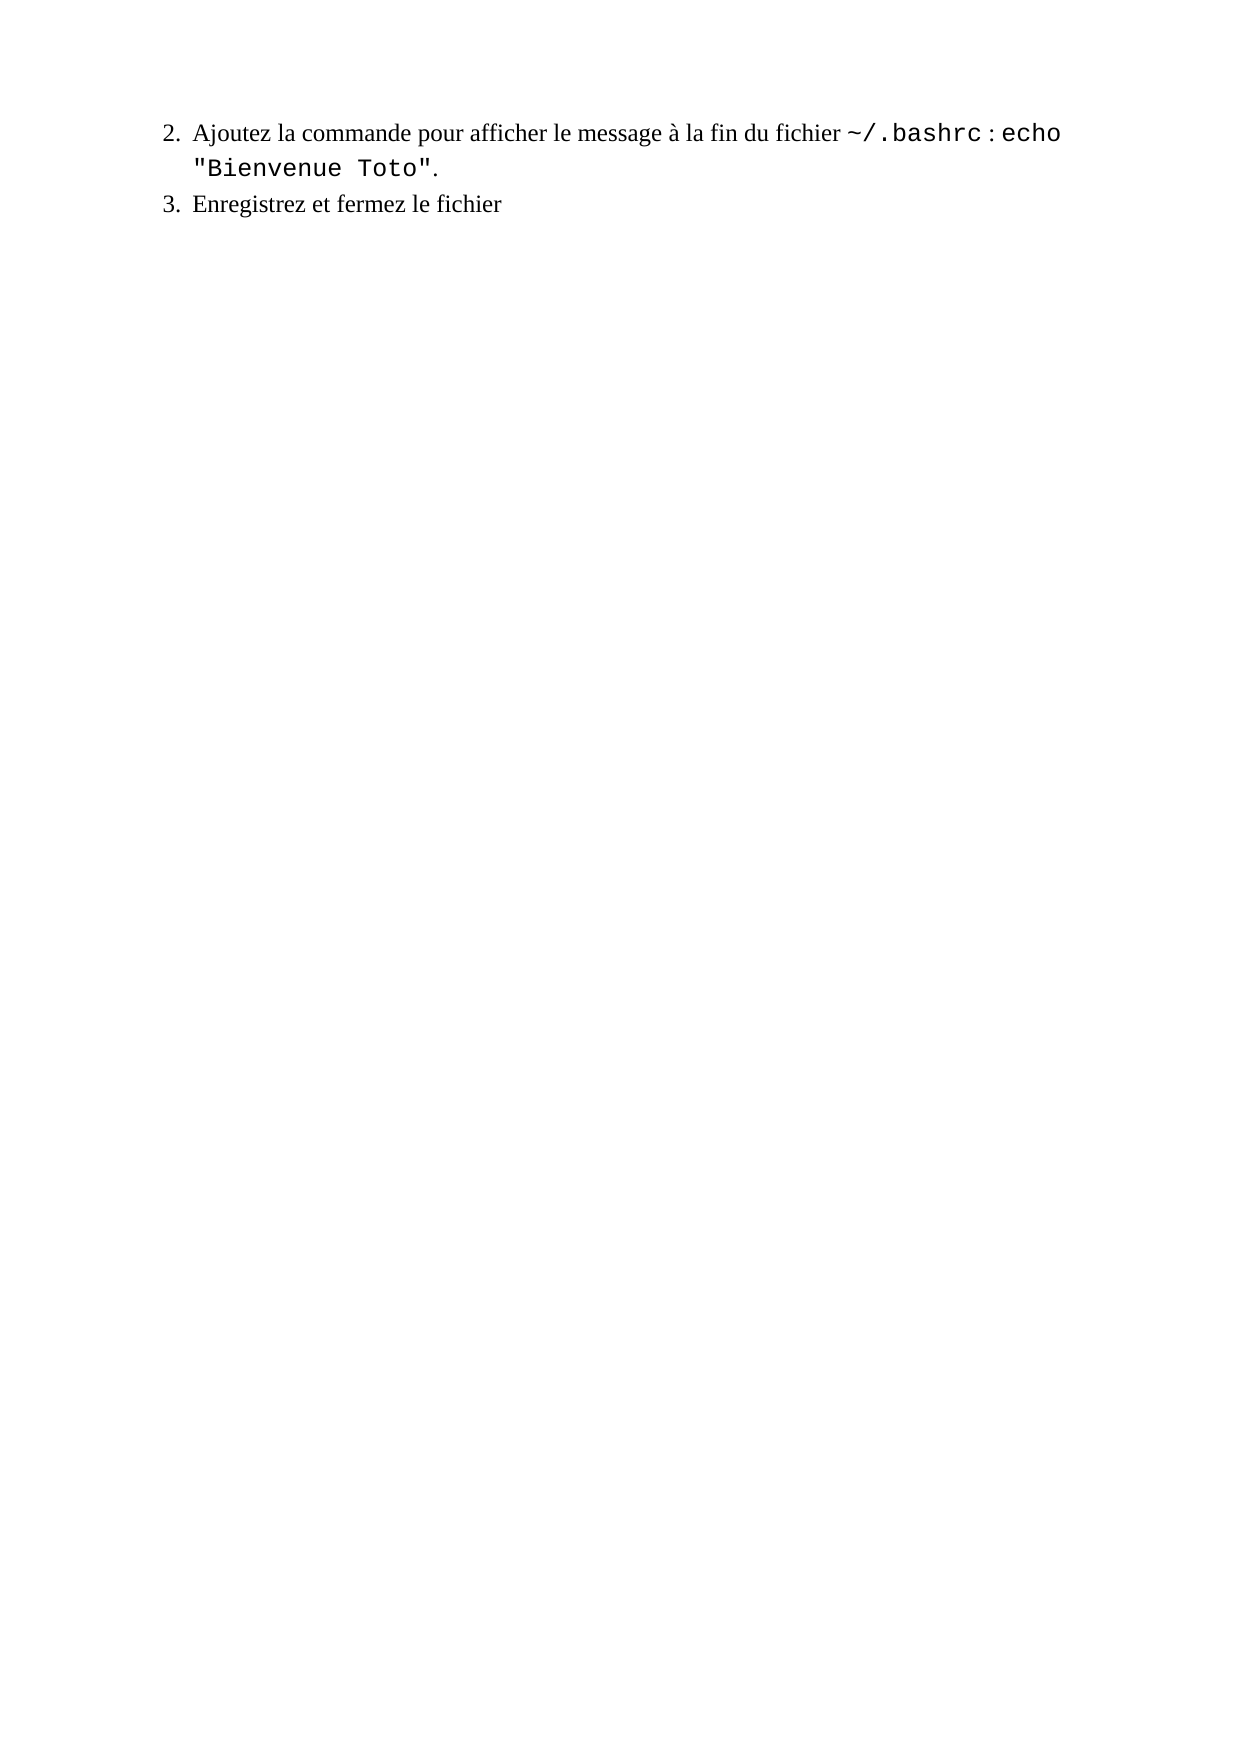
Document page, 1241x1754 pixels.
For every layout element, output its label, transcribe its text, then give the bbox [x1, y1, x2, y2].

list Enregistrez et fermez le fichier [162, 189, 1122, 217]
list Ajoutez la commande pour afficher le message à la fin du fichier ~/.bashrc : echo "Bienvenue Toto". [162, 118, 1122, 184]
